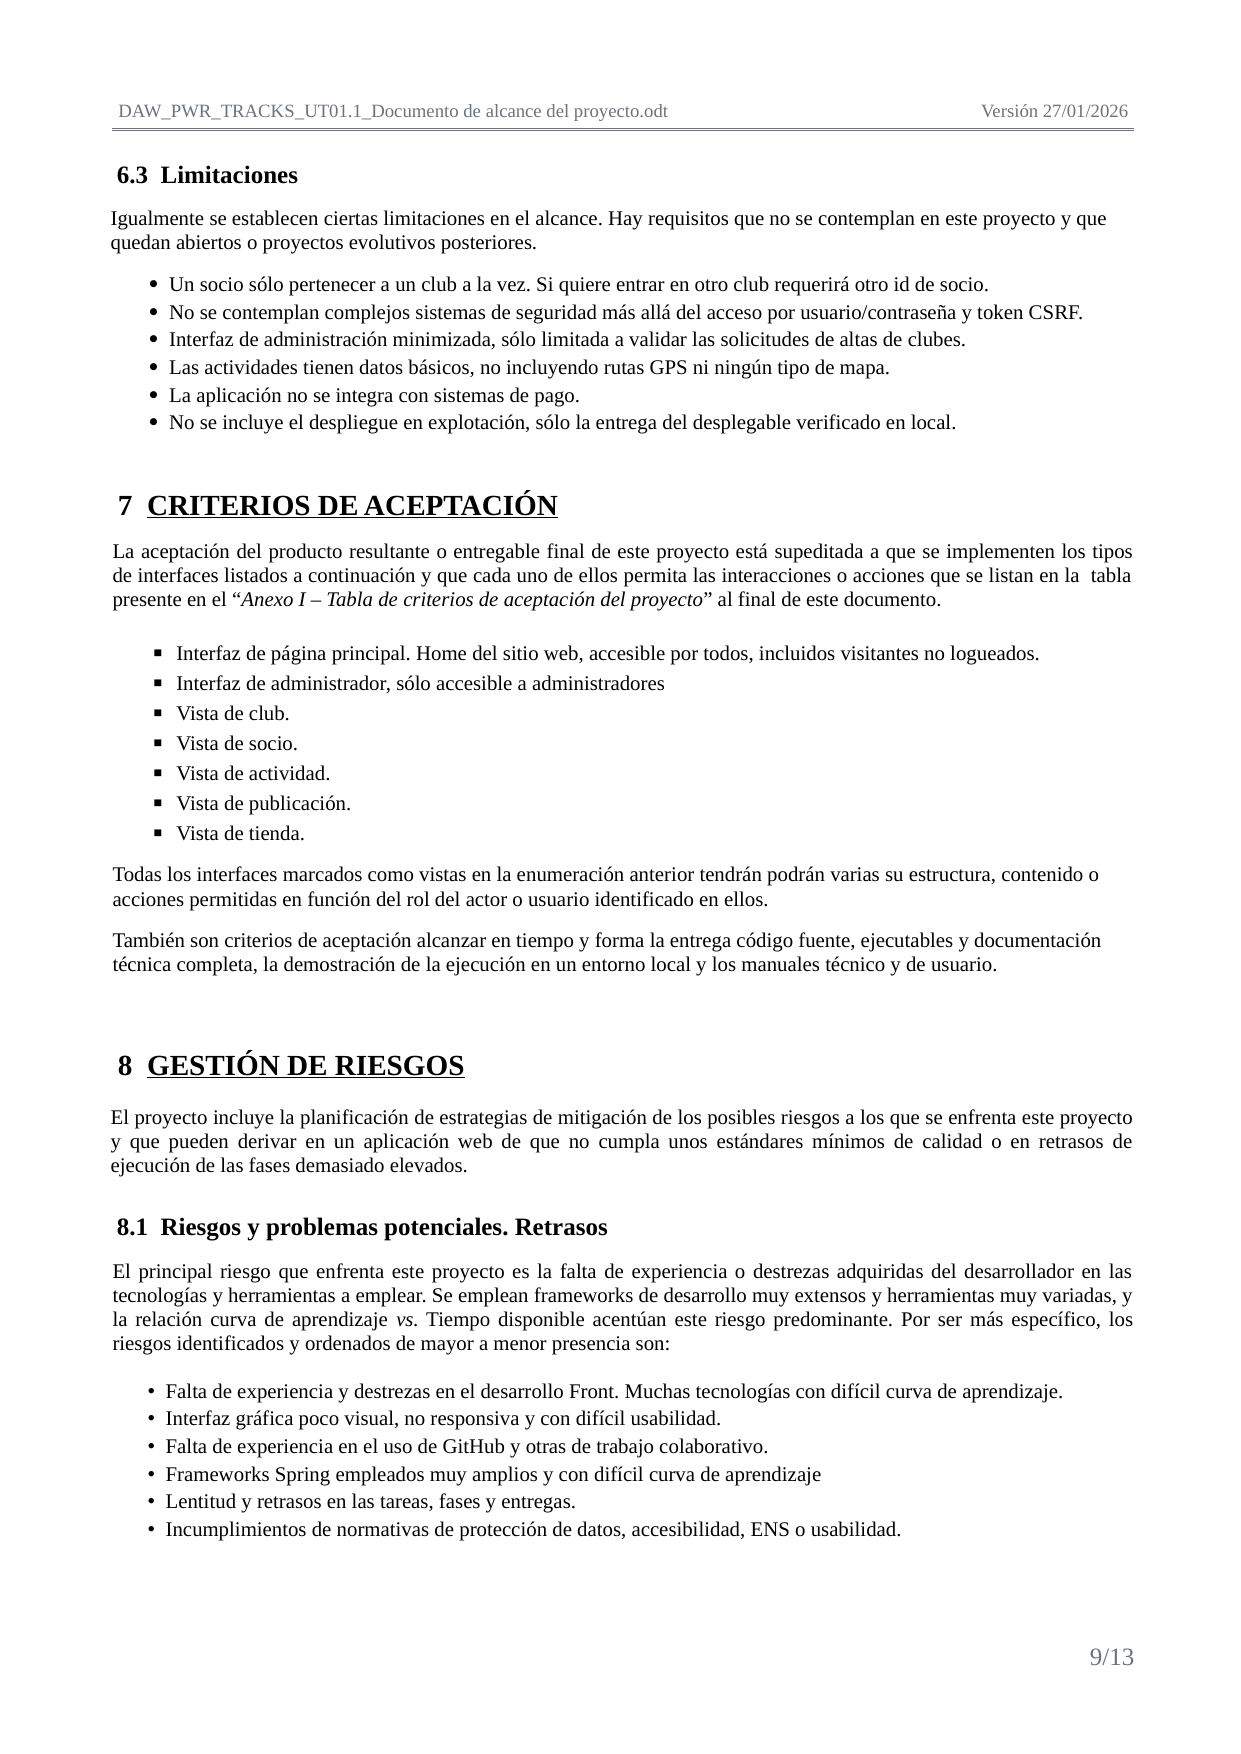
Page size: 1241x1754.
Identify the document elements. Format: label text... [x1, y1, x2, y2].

list CRITERIOS DE ACEPTACIÓN [110, 488, 1134, 521]
list También son criterios de aceptación alcanzar en tiempo y forma la entrega código fuente, ejecutables y documentación técnica completa, la demostración de la ejecución en un entorno local y los manuales técnico y de usuario. [112, 928, 1134, 976]
list Incumplimientos de normativas de protección de datos, accesibilidad, ENS o usabilidad. [148, 1517, 1134, 1541]
list GESTIÓN DE RIESGOS [110, 1048, 1134, 1081]
list Lentitud y retrasos en las tareas, fases y entregas. [148, 1489, 1134, 1513]
list No se contemplan complejos sistemas de seguridad más allá del acceso por usuario/contraseña y token CSRF. [150, 300, 1134, 324]
list Interfaz de página principal. Home del sitio web, accesible por todos, incluidos visitantes no logueados. [150, 641, 1134, 665]
text El principal riesgo que enfrenta este proyecto es la falta de experiencia o destrezas adquiridas del desarrollador en las tecnologías y herramientas a emplear. Se emplean frameworks de desarrollo muy extensos y herramientas muy variadas, y la relación curva de aprendizaje vs. Tiempo disponible acentúan este riesgo predominante. Por ser más específico, los riesgos identificados y ordenados de mayor a menor presencia son: [112, 1259, 1134, 1355]
list Interfaz de administrador, sólo accesible a administradores [150, 671, 1134, 695]
list Falta de experiencia y destrezas en el desarrollo Front. Muchas tecnologías con difícil curva de aprendizaje. [148, 1379, 1134, 1403]
text La aceptación del producto resultante o entregable final de este proyecto está supeditada a que se implementen los tipos de interfaces listados a continuación y que cada uno de ellos permita las interacciones o acciones que se listan en la tabla presente en el “Anexo I – Tabla de criterios de aceptación del proyecto” al final de este documento. [112, 539, 1134, 611]
list Un socio sólo pertenecer a un club a la vez. Si quiere entrar en otro club requerirá otro id de socio. [150, 272, 1134, 296]
list No se incluye el despliegue en explotación, sólo la entrega del desplegable verificado en local. [150, 410, 1134, 434]
list Las actividades tienen datos básicos, no incluyendo rutas GPS ni ningún tipo de mapa. [150, 355, 1134, 379]
list El proyecto incluye la planificación de estrategias de mitigación de los posibles riesgos a los que se enfrenta este proyecto y que pueden derivar en un aplicación web de que no cumpla unos estándares mínimos de calidad o en retrasos de ejecución de las fases demasiado elevados. [110, 1105, 1134, 1177]
list Frameworks Spring empleados muy amplios y con difícil curva de aprendizaje [148, 1462, 1134, 1486]
list Vista de actividad. [150, 761, 1134, 785]
list Falta de experiencia en el uso de GitHub y otras de trabajo colaborativo. [148, 1434, 1134, 1458]
list Interfaz gráfica poco visual, no responsiva y con difícil usabilidad. [148, 1406, 1134, 1430]
list Interfaz de administración minimizada, sólo limitada a validar las solicitudes de altas de clubes. [150, 327, 1134, 351]
list Todas los interfaces marcados como vistas en la enumeración anterior tendrán podrán varias su estructura, contenido o acciones permitidas en función del rol del actor o usuario identificado en ellos. [112, 862, 1134, 911]
list Vista de club. [150, 701, 1134, 725]
list Igualmente se establecen ciertas limitaciones en el alcance. Hay requisitos que no se contemplan en este proyecto y que quedan abiertos o proyectos evolutivos posteriores. [110, 206, 1134, 254]
list La aplicación no se integra con sistemas de pago. [150, 382, 1134, 407]
list Vista de tienda. [150, 821, 1134, 845]
list Vista de publicación. [150, 791, 1134, 815]
list Riesgos y problemas potenciales. Retrasos [110, 1212, 1134, 1241]
list Vista de socio. [150, 731, 1134, 755]
list Limitaciones [110, 160, 1134, 188]
